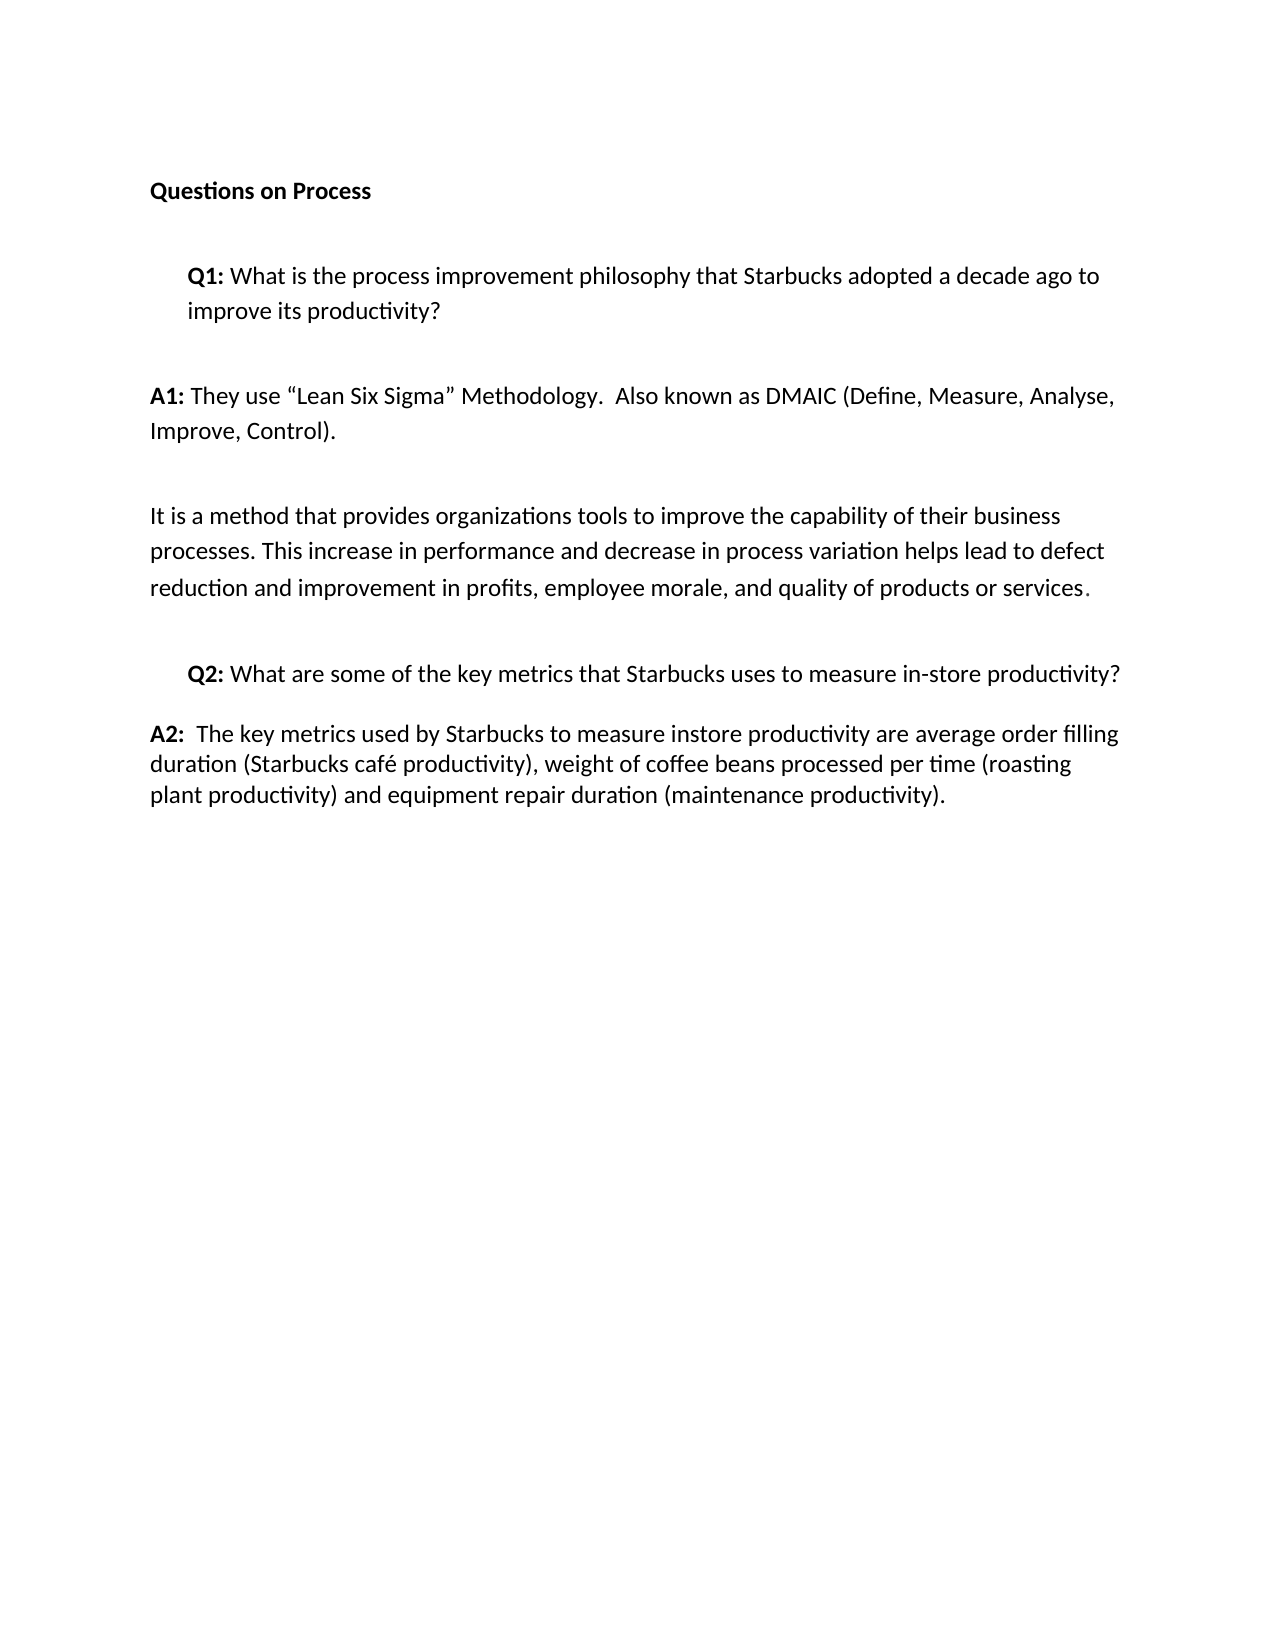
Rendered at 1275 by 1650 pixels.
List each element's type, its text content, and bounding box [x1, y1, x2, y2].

text Q2: What are some of the key metrics that Starbucks uses to measure in-store productivity? [187, 658, 1125, 688]
text Q1: What is the process improvement philosophy that Starbucks adopted a decade ago to improve its productivity? [187, 260, 1125, 326]
text A1: They use “Lean Six Sigma” Methodology. Also known as DMAIC (Define, Measure, Analyse, Improve, Control). [150, 380, 1125, 446]
text A2: The key metrics used by Starbucks to measure instore productivity are average order filling duration (Starbucks café productivity), weight of coffee beans processed per time (roasting plant productivity) and equipment repair duration (maintenance productivity). [150, 718, 1125, 809]
text It is a method that provides organizations tools to improve the capability of their business processes. This increase in performance and decrease in process variation helps lead to defect reduction and improvement in profits, employee morale, and quality of products or services. [150, 500, 1125, 603]
text Questions on Process [150, 175, 1125, 206]
